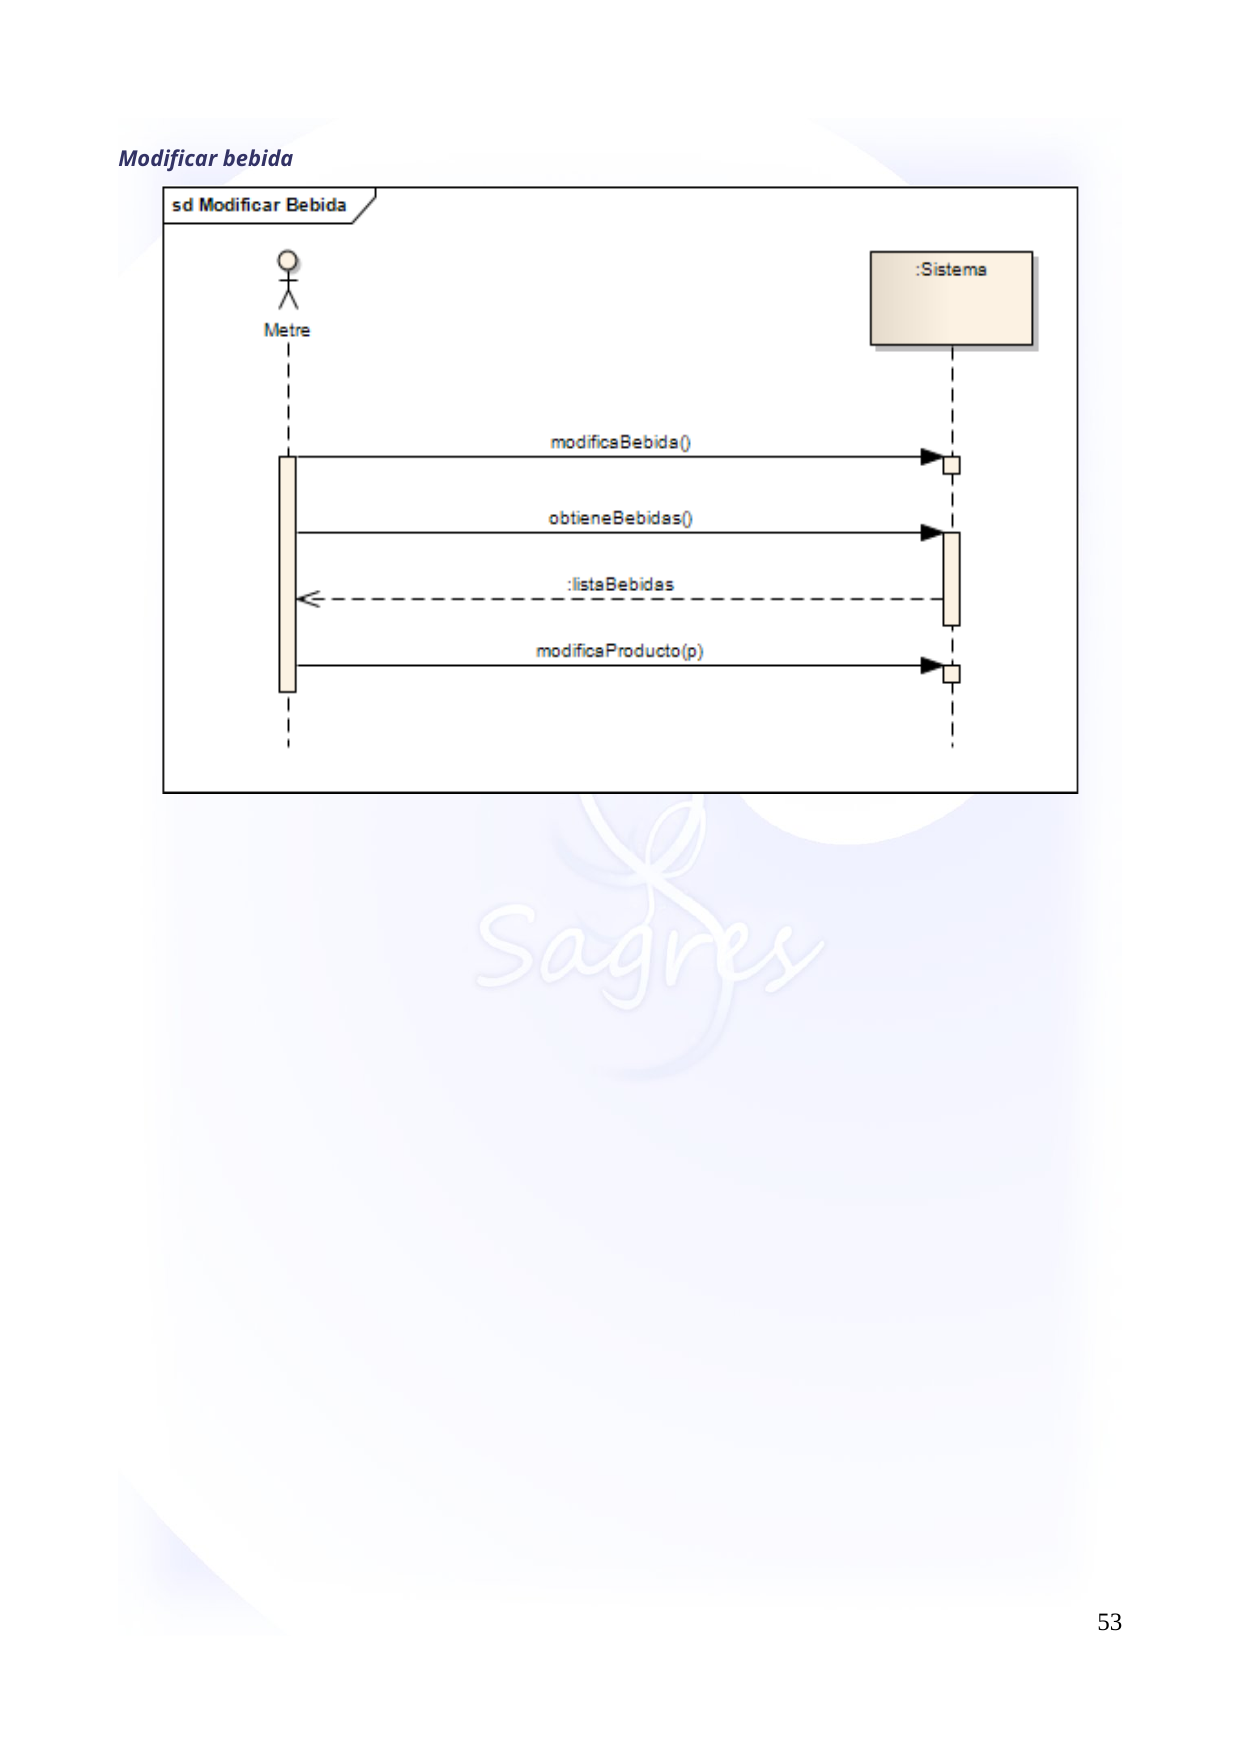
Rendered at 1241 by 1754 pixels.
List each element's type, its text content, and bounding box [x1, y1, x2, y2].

picture [118, 173, 1122, 1636]
picture [118, 118, 1122, 143]
subtitle Modificar bebida [118, 143, 1122, 173]
